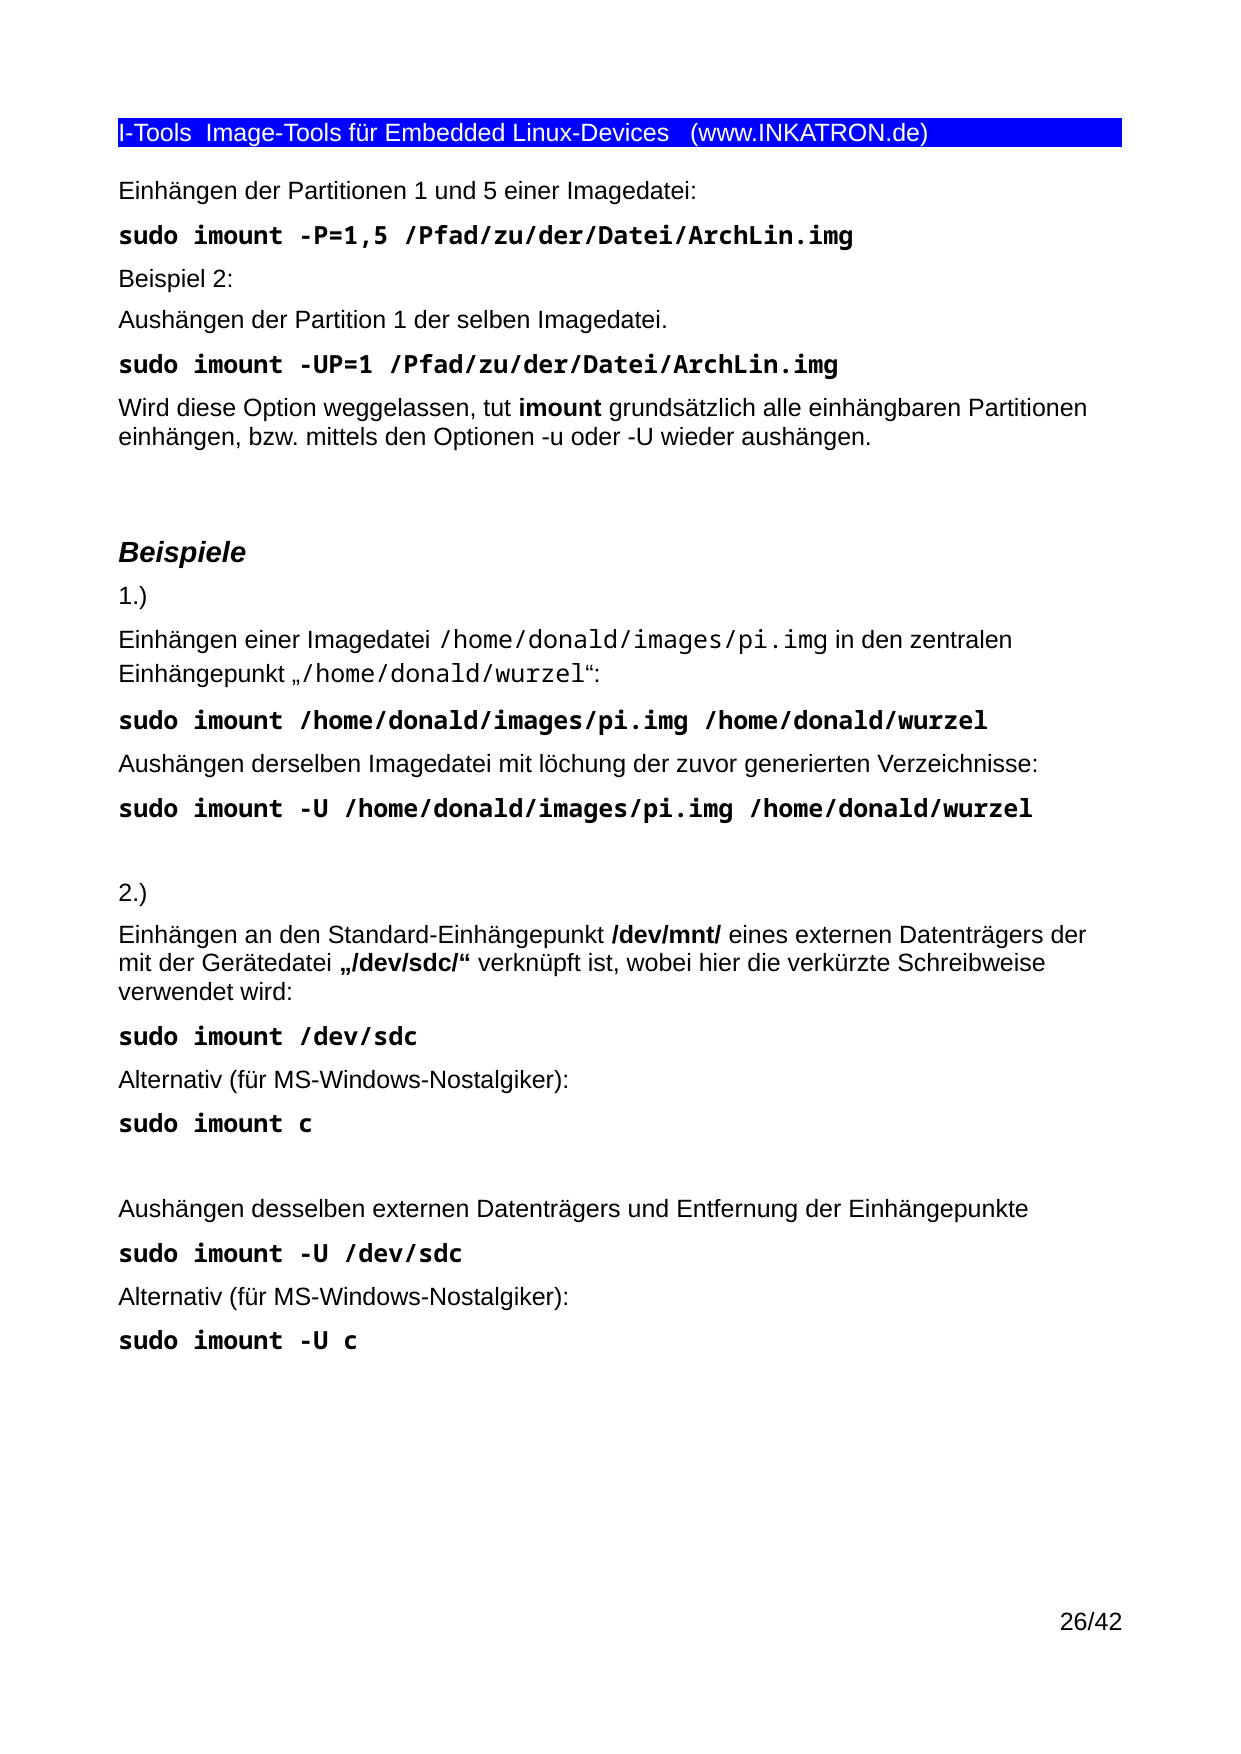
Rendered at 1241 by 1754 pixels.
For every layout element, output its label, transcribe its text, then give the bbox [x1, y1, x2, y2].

text sudo imount /dev/sdc [118, 1018, 1122, 1052]
text Beispiel 2: [118, 264, 1122, 293]
text sudo imount -U c [118, 1323, 1122, 1357]
text sudo imount /home/donald/images/pi.img /home/donald/wurzel [118, 703, 1122, 737]
subtitle Beispiele [118, 535, 1122, 568]
text 1.) [118, 581, 1122, 609]
text Aushängen der Partition 1 der selben Imagedatei. [118, 305, 1122, 334]
text sudo imount -U /home/donald/images/pi.img /home/donald/wurzel [118, 791, 1122, 824]
text sudo imount -U /dev/sdc [118, 1235, 1122, 1269]
text Einhängen einer Imagedatei /home/donald/images/pi.img in den zentralen Einhängepunkt „/home/donald/wurzel“: [118, 622, 1122, 690]
text Aushängen derselben Imagedatei mit löchung der zuvor generierten Verzeichnisse: [118, 749, 1122, 778]
text Aushängen desselben externen Datenträgers und Entfernung der Einhängepunkte [118, 1194, 1122, 1223]
text sudo imount -P=1,5 /Pfad/zu/der/Datei/ArchLin.img [118, 218, 1122, 252]
text 2.) [118, 878, 1122, 907]
text Wird diese Option weggelassen, tut imount grundsätzlich alle einhängbaren Partitionen einhängen, bzw. mittels den Optionen -u oder -U wieder aushängen. [118, 393, 1122, 451]
text Einhängen an den Standard-Einhängepunkt /dev/mnt/ eines externen Datenträgers der mit der Gerätedatei „/dev/sdc/“ verknüpft ist, wobei hier die verkürzte Schreibweise verwendet wird: [118, 919, 1122, 1006]
text sudo imount c [118, 1106, 1122, 1140]
text Alternativ (für MS-Windows-Nostalgiker): [118, 1282, 1122, 1311]
text sudo imount -UP=1 /Pfad/zu/der/Datei/ArchLin.img [118, 347, 1122, 381]
text Einhängen der Partitionen 1 und 5 einer Imagedatei: [118, 176, 1122, 205]
text Alternativ (für MS-Windows-Nostalgiker): [118, 1065, 1122, 1094]
